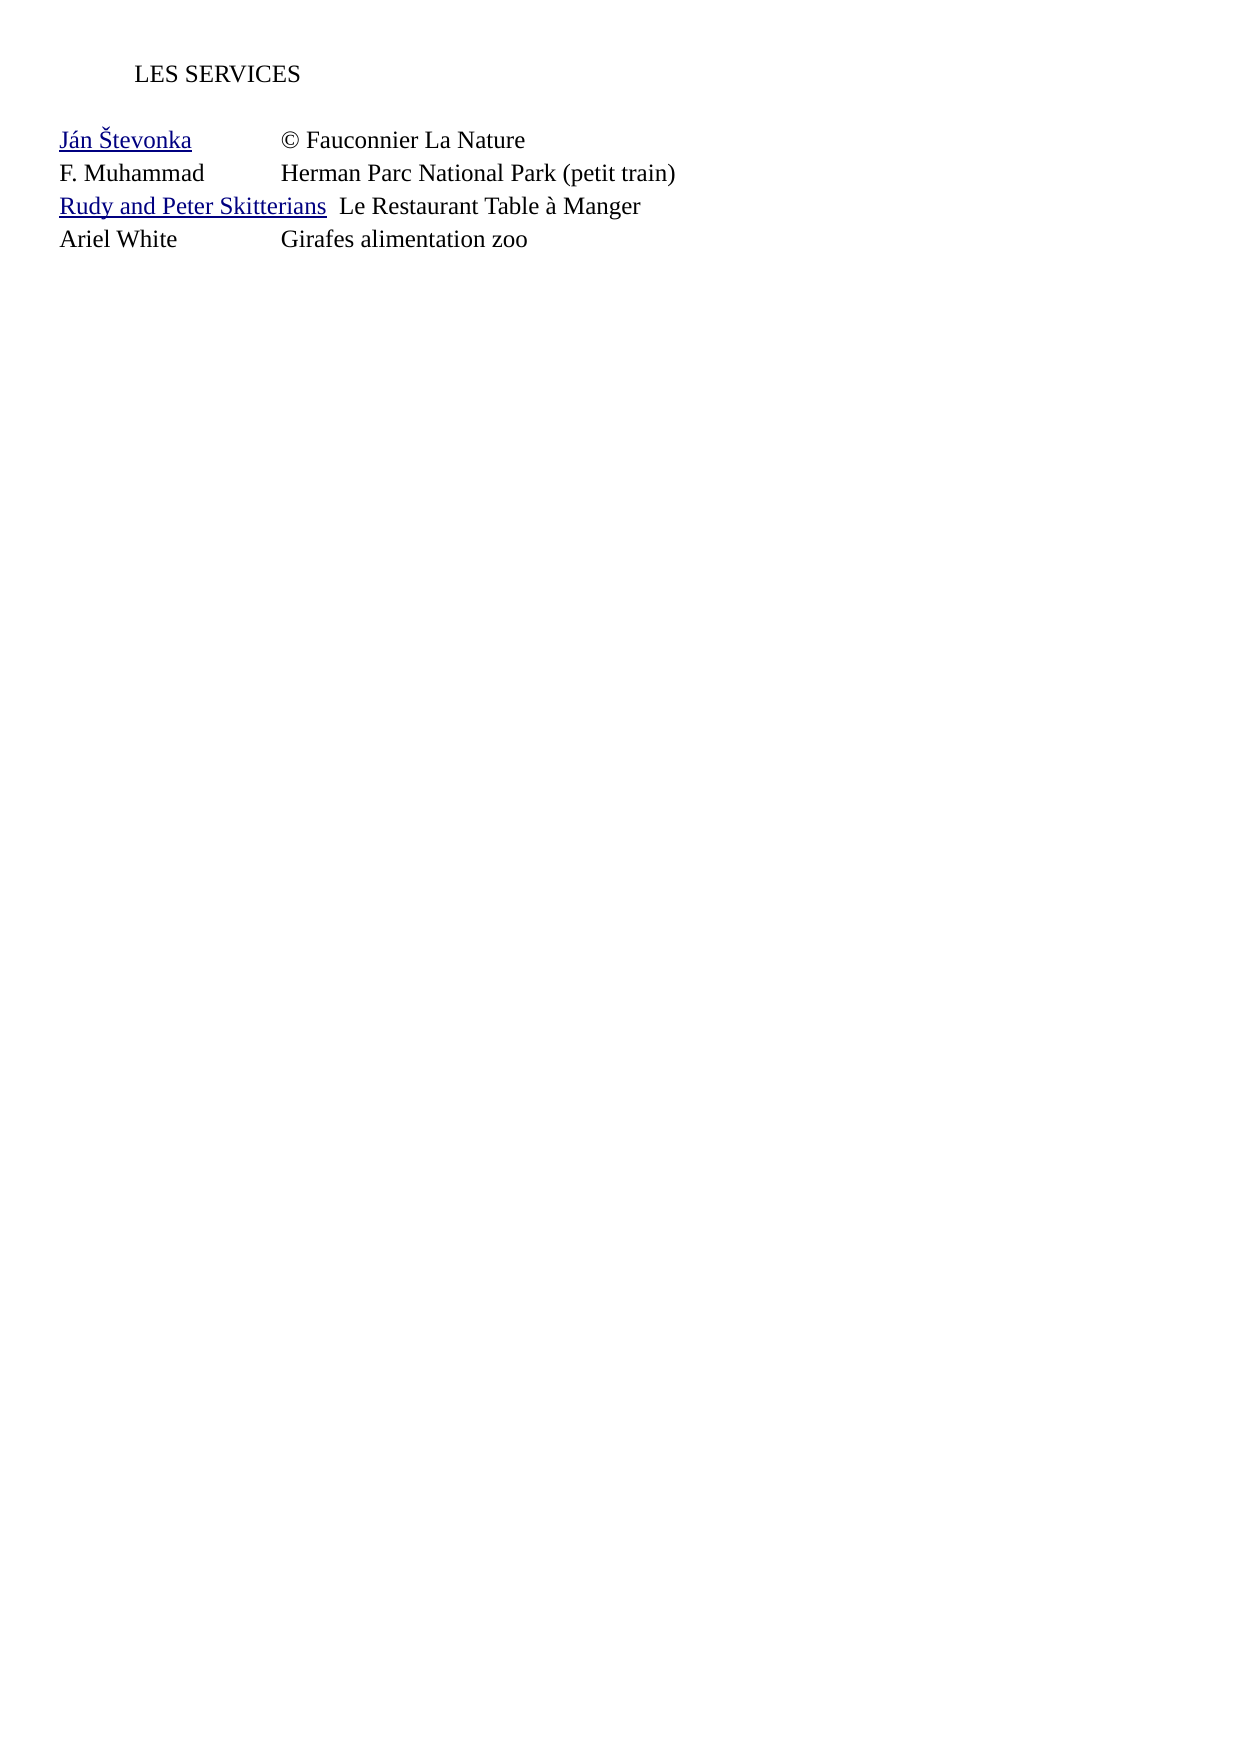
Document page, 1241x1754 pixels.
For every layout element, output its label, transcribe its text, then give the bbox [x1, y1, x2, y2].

text Ján Števonka © Fauconnier La Nature [59, 125, 1181, 154]
text Rudy and Peter Skitterians Le Restaurant Table à Manger [59, 191, 1181, 220]
text Ariel White Girafes alimentation zoo [59, 224, 1181, 253]
text F. Muhammad Herman Parc National Park (petit train) [59, 158, 1181, 187]
list LES SERVICES [97, 59, 1181, 88]
